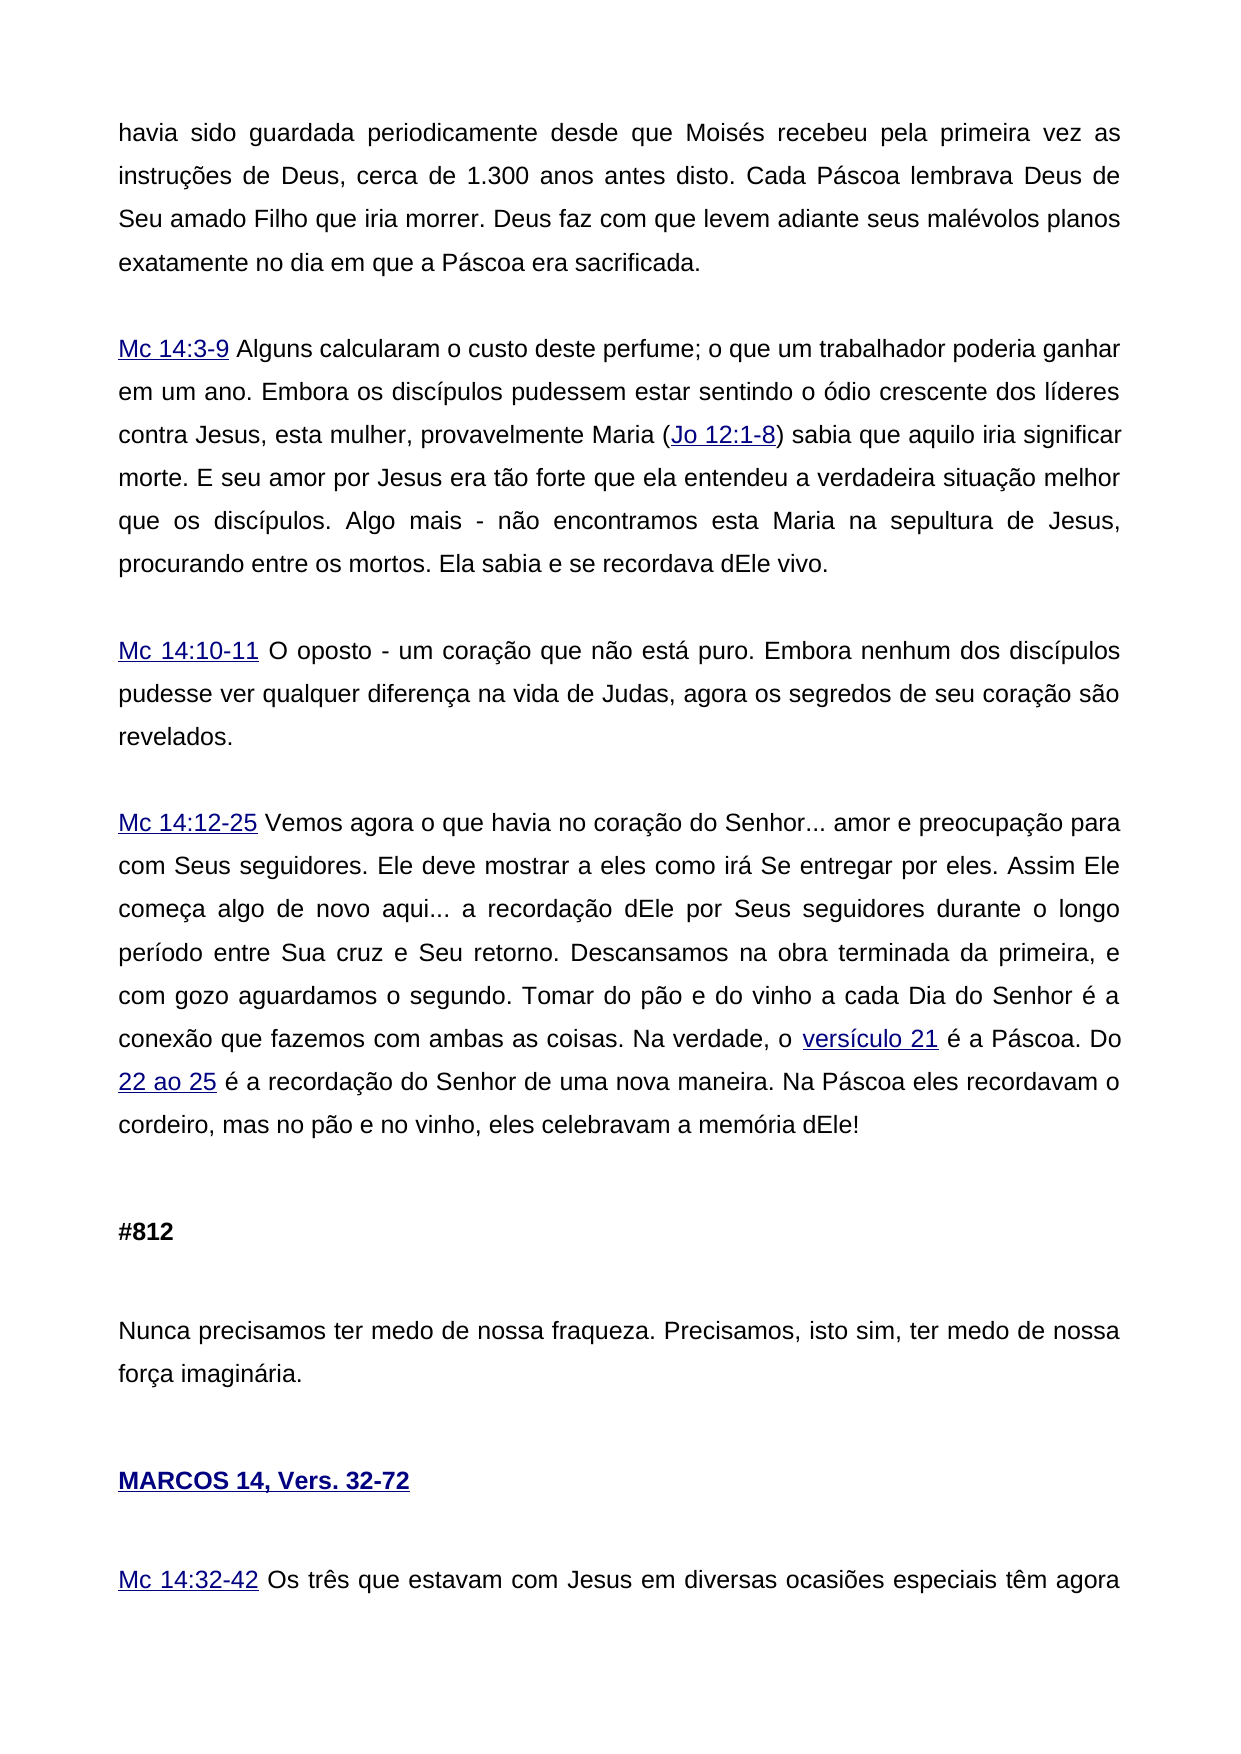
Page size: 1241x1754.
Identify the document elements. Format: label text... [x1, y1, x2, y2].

text Mc 14:32-42 Os três que estavam com Jesus em diversas ocasiões especiais têm agora [118, 1565, 1122, 1593]
subtitle MARCOS 14, Vers. 32-72 [118, 1466, 1122, 1495]
text havia sido guardada periodicamente desde que Moisés recebeu pela primeira vez as instruções de Deus, cerca de 1.300 anos antes disto. Cada Páscoa lembrava Deus de Seu amado Filho que iria morrer. Deus faz com que levem adiante seus malévolos planos exatamente no dia em que a Páscoa era sacrificada. [118, 118, 1122, 276]
text Mc 14:12-25 Vemos agora o que havia no coração do Senhor... amor e preocupação para com Seus seguidores. Ele deve mostrar a eles como irá Se entregar por eles. Assim Ele começa algo de novo aqui... a recordação dEle por Seus seguidores durante o longo período entre Sua cruz e Seu retorno. Descansamos na obra terminada da primeira, e com gozo aguardamos o segundo. Tomar do pão e do vinho a cada Dia do Senhor é a conexão que fazemos com ambas as coisas. Na verdade, o versículo 21 é a Páscoa. Do 22 ao 25 é a recordação do Senhor de uma nova maneira. Na Páscoa eles recordavam o cordeiro, mas no pão e no vinho, eles celebravam a memória dEle! [118, 808, 1122, 1139]
text Mc 14:10-11 O oposto - um coração que não está puro. Embora nenhum dos discípulos pudesse ver qualquer diferença na vida de Judas, agora os segredos de seu coração são revelados. [118, 636, 1122, 751]
text Nunca precisamos ter medo de nossa fraqueza. Precisamos, isto sim, ter medo de nossa força imaginária. [118, 1316, 1122, 1388]
text Mc 14:3-9 Alguns calcularam o custo deste perfume; o que um trabalhador poderia ganhar em um ano. Embora os discípulos pudessem estar sentindo o ódio crescente dos líderes contra Jesus, esta mulher, provavelmente Maria (Jo 12:1-8) sabia que aquilo iria significar morte. E seu amor por Jesus era tão forte que ela entendeu a verdadeira situação melhor que os discípulos. Algo mais - não encontramos esta Maria na sepultura de Jesus, procurando entre os mortos. Ela sabia e se recordava dEle vivo. [118, 334, 1122, 578]
subtitle #812 [118, 1217, 1122, 1246]
